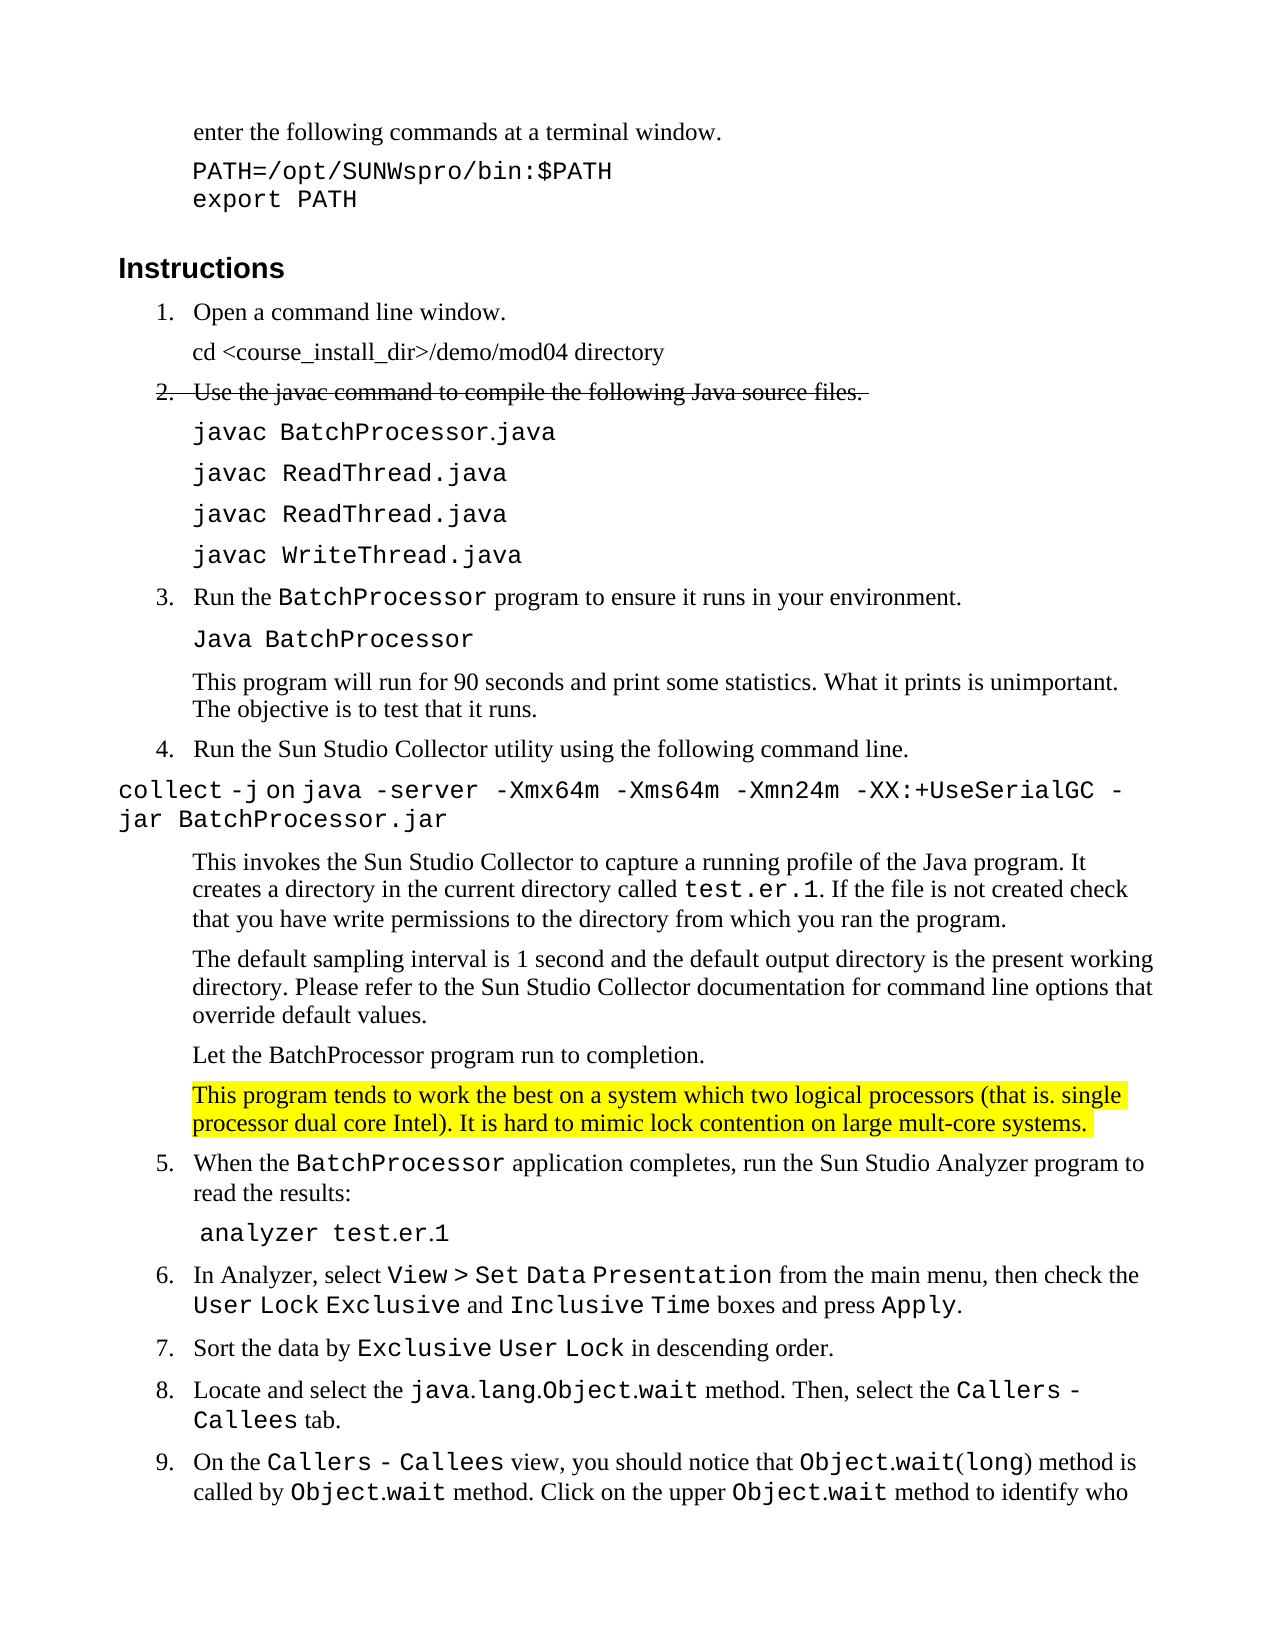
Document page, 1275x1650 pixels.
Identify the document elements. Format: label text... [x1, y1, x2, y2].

list When the BatchProcessor application completes, run the Sun Studio Analyzer program to read the results: [156, 1149, 1157, 1207]
text cd <course_install_dir>/demo/mod04 directory [192, 338, 1157, 366]
text Java BatchProcessor [192, 625, 1157, 655]
list Run the BatchProcessor program to ensure it runs in your environment. [156, 583, 1157, 613]
text PATH=/opt/SUNWspro/bin:$PATH export PATH [192, 158, 1157, 215]
text javac BatchProcessor.java [192, 418, 1157, 448]
text collect -j on java -server -Xmx64m -Xms64m -Xmn24m -XX:+UseSerialGC -jar BatchProcessor.jar [118, 776, 1157, 835]
text javac ReadThread.java [192, 501, 1157, 530]
subtitle Instructions [118, 252, 1157, 285]
list Run the Sun Studio Collector utility using the following command line. [156, 736, 1157, 763]
list Locate and select the java.lang.Object.wait method. Then, select the Callers - Callees tab. [156, 1376, 1157, 1436]
list Sort the data by Exclusive User Lock in descending order. [156, 1334, 1157, 1363]
text This invokes the Sun Studio Collector to capture a running profile of the Java program. It creates a directory in the current directory called test.er.1. If the file is not created check that you have write permissions to the directory from which you ran the program. [192, 848, 1157, 933]
list In Analyzer, select View > Set Data Presentation from the main menu, then check the User Lock Exclusive and Inclusive Time boxes and press Apply. [156, 1262, 1157, 1321]
list Use the javac command to compile the following Java source files. [156, 378, 1157, 406]
text Let the BatchProcessor program run to completion. [192, 1041, 1157, 1069]
text javac WriteThread.java [192, 542, 1157, 571]
list analyzer test.er.1 [156, 1219, 1157, 1249]
list enter the following commands at a terminal window. [156, 118, 1157, 146]
list On the Callers - Callees view, you should notice that Object.wait(long) method is called by Object.wait method. Click on the upper Object.wait method to identify who [156, 1448, 1157, 1508]
text The default sampling interval is 1 second and the default output directory is the present working directory. Please refer to the Sun Studio Collector documentation for command line options that override default values. [192, 946, 1157, 1029]
text javac ReadThread.java [192, 461, 1157, 489]
list Open a command line window. [156, 298, 1157, 325]
text This program will run for 90 seconds and print some statistics. What it prints is unimportant. The objective is to test that it runs. [192, 668, 1157, 723]
text This program tends to work the best on a system which two logical processors (that is. single processor dual core Intel). It is hard to mimic lock contention on large mult-core systems. [192, 1081, 1157, 1137]
